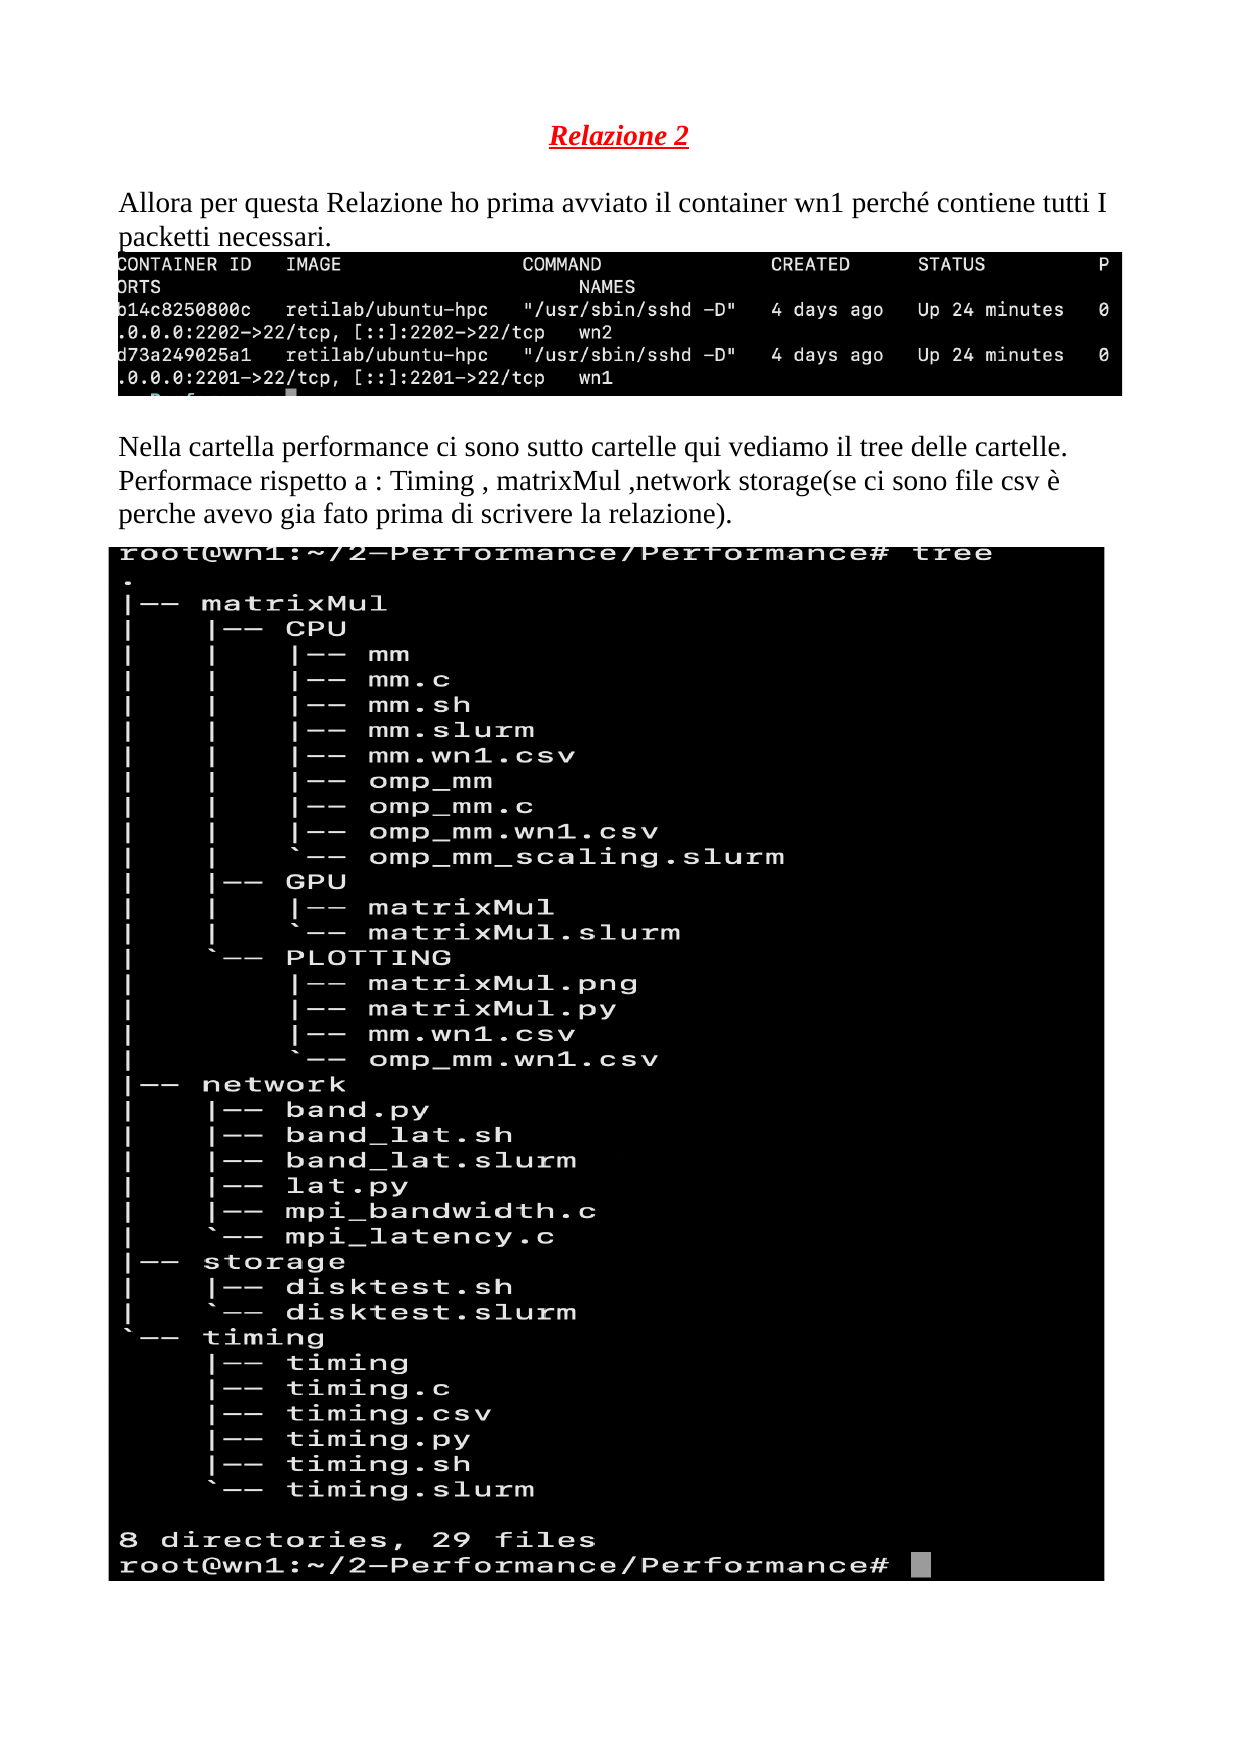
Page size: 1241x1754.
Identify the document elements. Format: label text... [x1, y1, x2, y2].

picture [108, 547, 1105, 1581]
picture [118, 252, 1123, 396]
text Relazione 2 [118, 118, 1122, 152]
text Allora per questa Relazione ho prima avviato il container wn1 perché contiene tutti I packetti necessari. [118, 185, 1122, 252]
text Nella cartella performance ci sono sutto cartelle qui vediamo il tree delle cartelle. [118, 429, 1122, 463]
text Performace rispetto a : Timing , matrixMul ,network storage(se ci sono file csv è perche avevo gia fato prima di scrivere la relazione). [118, 463, 1122, 530]
